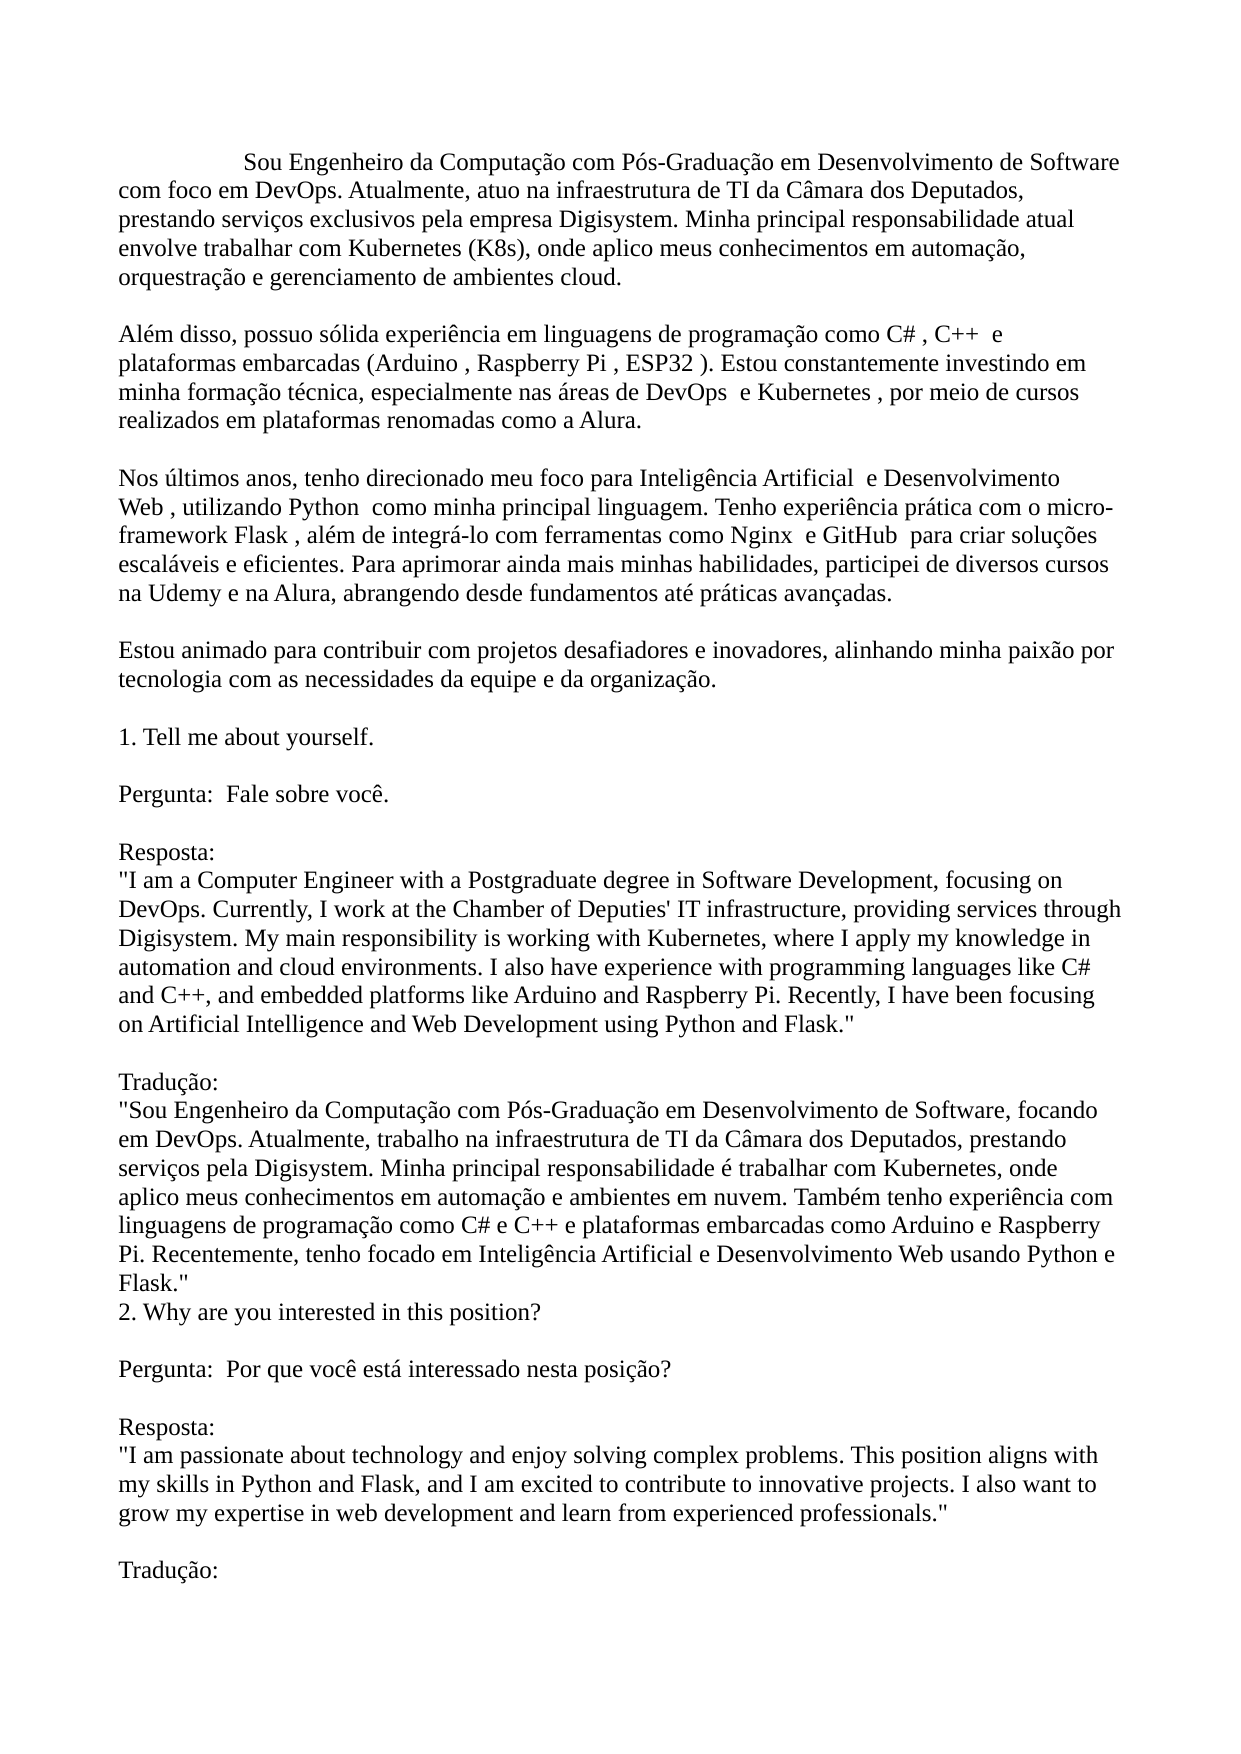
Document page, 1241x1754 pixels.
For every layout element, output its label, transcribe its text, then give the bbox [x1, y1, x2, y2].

text "I am a Computer Engineer with a Postgraduate degree in Software Development, focusing on DevOps. Currently, I work at the Chamber of Deputies' IT infrastructure, providing services through Digisystem. My main responsibility is working with Kubernetes, where I apply my knowledge in automation and cloud environments. I also have experience with programming languages like C# and C++, and embedded platforms like Arduino and Raspberry Pi. Recently, I have been focusing on Artificial Intelligence and Web Development using Python and Flask." [118, 866, 1122, 1038]
text Sou Engenheiro da Computação com Pós-Graduação em Desenvolvimento de Software com foco em DevOps. Atualmente, atuo na infraestrutura de TI da Câmara dos Deputados, prestando serviços exclusivos pela empresa Digisystem. Minha principal responsabilidade atual envolve trabalhar com Kubernetes (K8s), onde aplico meus conhecimentos em automação, orquestração e gerenciamento de ambientes cloud. [118, 147, 1122, 291]
text Resposta: [118, 837, 1122, 866]
text Pergunta: Por que você está interessado nesta posição? [118, 1354, 1122, 1383]
text 1. Tell me about yourself. [118, 722, 1122, 751]
text Resposta: [118, 1412, 1122, 1441]
text Pergunta: Fale sobre você. [118, 779, 1122, 808]
text Tradução: [118, 1067, 1122, 1096]
text "Sou Engenheiro da Computação com Pós-Graduação em Desenvolvimento de Software, focando em DevOps. Atualmente, trabalho na infraestrutura de TI da Câmara dos Deputados, prestando serviços pela Digisystem. Minha principal responsabilidade é trabalhar com Kubernetes, onde aplico meus conhecimentos em automação e ambientes em nuvem. Também tenho experiência com linguagens de programação como C# e C++ e plataformas embarcadas como Arduino e Raspberry Pi. Recentemente, tenho focado em Inteligência Artificial e Desenvolvimento Web usando Python e Flask." [118, 1096, 1122, 1297]
text 2. Why are you interested in this position? [118, 1297, 1122, 1326]
text "I am passionate about technology and enjoy solving complex problems. This position aligns with my skills in Python and Flask, and I am excited to contribute to innovative projects. I also want to grow my expertise in web development and learn from experienced professionals." [118, 1441, 1122, 1527]
text Estou animado para contribuir com projetos desafiadores e inovadores, alinhando minha paixão por tecnologia com as necessidades da equipe e da organização. [118, 636, 1122, 693]
text Tradução: [118, 1556, 1122, 1584]
text Nos últimos anos, tenho direcionado meu foco para Inteligência Artificial e Desenvolvimento Web , utilizando Python como minha principal linguagem. Tenho experiência prática com o micro-framework Flask , além de integrá-lo com ferramentas como Nginx e GitHub para criar soluções escaláveis e eficientes. Para aprimorar ainda mais minhas habilidades, participei de diversos cursos na Udemy e na Alura, abrangendo desde fundamentos até práticas avançadas. [118, 463, 1122, 607]
text Além disso, possuo sólida experiência em linguagens de programação como C# , C++ e plataformas embarcadas (Arduino , Raspberry Pi , ESP32 ). Estou constantemente investindo em minha formação técnica, especialmente nas áreas de DevOps e Kubernetes , por meio de cursos realizados em plataformas renomadas como a Alura. [118, 319, 1122, 434]
